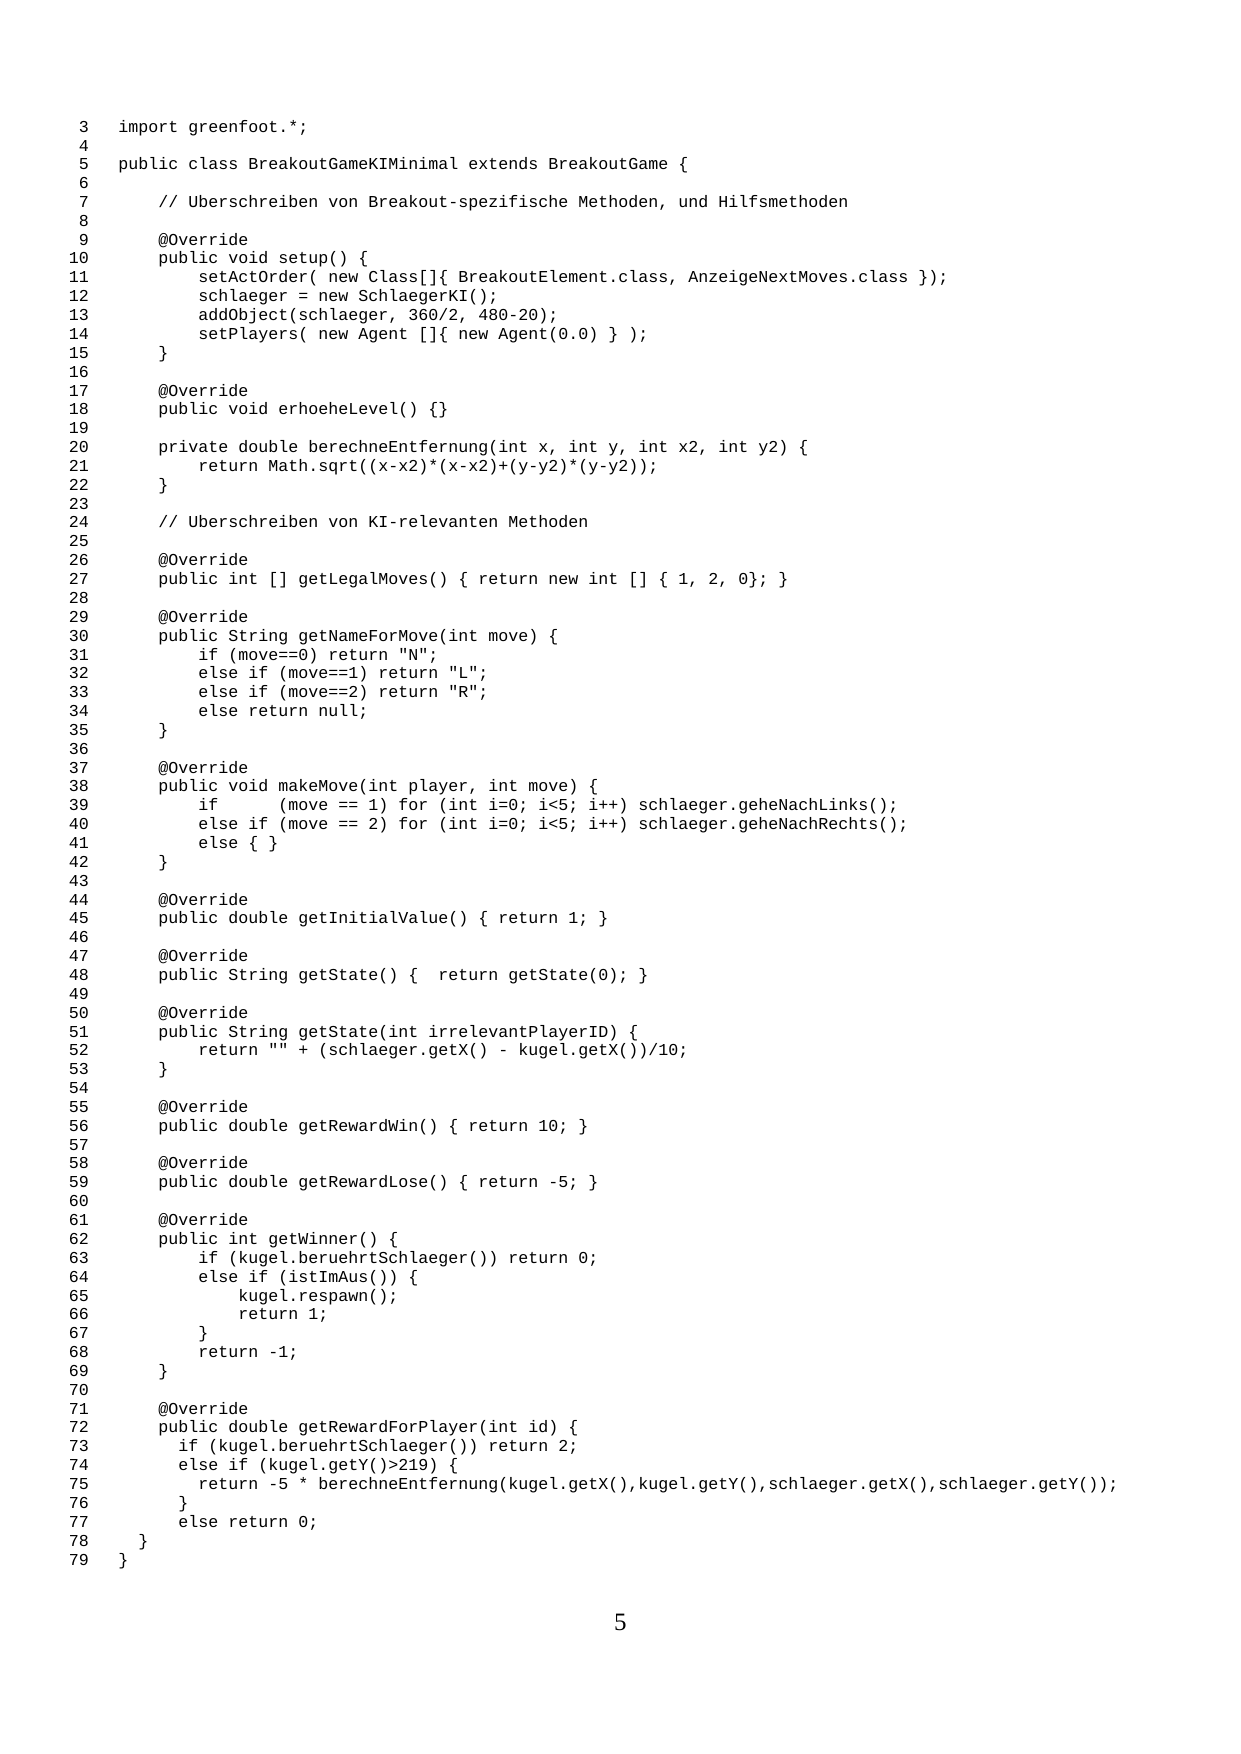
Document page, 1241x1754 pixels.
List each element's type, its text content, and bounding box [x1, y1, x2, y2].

text public double getRewardForPlayer(int id) { [118, 1419, 1122, 1438]
text public int [] getLegalMoves() { return new int [] { 1, 2, 0}; } [118, 571, 1122, 589]
text } [118, 1362, 1122, 1381]
text // Uberschreiben von Breakout-spezifische Methoden, und Hilfsmethoden [118, 193, 1122, 212]
text if (move == 1) for (int i=0; i<5; i++) schlaeger.geheNachLinks(); [118, 797, 1122, 816]
text } [118, 721, 1122, 740]
text public double getRewardLose() { return -5; } [118, 1174, 1122, 1193]
text @Override [118, 382, 1122, 401]
text else if (move==1) return "L"; [118, 665, 1122, 684]
text if (kugel.beruehrtSchlaeger()) return 2; [118, 1438, 1122, 1457]
text schlaeger = new SchlaegerKI(); [118, 288, 1122, 307]
text setActOrder( new Class[]{ BreakoutElement.class, AnzeigeNextMoves.class }); [118, 269, 1122, 288]
text public void setup() { [118, 250, 1122, 269]
text else if (kugel.getY()>219) { [118, 1457, 1122, 1476]
text if (move==0) return "N"; [118, 646, 1122, 665]
text else { } [118, 834, 1122, 853]
text else if (move == 2) for (int i=0; i<5; i++) schlaeger.geheNachRechts(); [118, 816, 1122, 834]
text return Math.sqrt((x-x2)*(x-x2)+(y-y2)*(y-y2)); [118, 457, 1122, 476]
text } [118, 476, 1122, 495]
text private double berechneEntfernung(int x, int y, int x2, int y2) { [118, 439, 1122, 457]
text public void makeMove(int player, int move) { [118, 778, 1122, 797]
text public class BreakoutGameKIMinimal extends BreakoutGame { [118, 156, 1122, 175]
text } [118, 344, 1122, 363]
text if (kugel.beruehrtSchlaeger()) return 0; [118, 1249, 1122, 1268]
text setPlayers( new Agent []{ new Agent(0.0) } ); [118, 326, 1122, 344]
text @Override [118, 1400, 1122, 1419]
text else if (istImAus()) { [118, 1268, 1122, 1287]
text kugel.respawn(); [118, 1287, 1122, 1306]
text public String getState() { return getState(0); } [118, 967, 1122, 985]
text @Override [118, 948, 1122, 967]
text } [118, 853, 1122, 872]
text @Override [118, 1098, 1122, 1117]
text @Override [118, 608, 1122, 627]
text @Override [118, 891, 1122, 910]
text public int getWinner() { [118, 1231, 1122, 1249]
text import greenfoot.*; [118, 118, 1122, 137]
text } [118, 1061, 1122, 1080]
text } [118, 1325, 1122, 1344]
text @Override [118, 759, 1122, 778]
text public String getState(int irrelevantPlayerID) { [118, 1023, 1122, 1042]
text else return null; [118, 703, 1122, 721]
text else return 0; [118, 1513, 1122, 1532]
text addObject(schlaeger, 360/2, 480-20); [118, 307, 1122, 326]
text public String getNameForMove(int move) { [118, 627, 1122, 646]
text @Override [118, 552, 1122, 571]
text return -1; [118, 1344, 1122, 1362]
text return 1; [118, 1306, 1122, 1325]
text @Override [118, 1212, 1122, 1231]
text } [118, 1532, 1122, 1551]
text return -5 * berechneEntfernung(kugel.getX(),kugel.getY(),schlaeger.getX(),schlaeger.getY()); [118, 1476, 1122, 1494]
text } [118, 1551, 1122, 1570]
text public double getRewardWin() { return 10; } [118, 1117, 1122, 1136]
text @Override [118, 1155, 1122, 1174]
text @Override [118, 231, 1122, 250]
text @Override [118, 1004, 1122, 1023]
text public double getInitialValue() { return 1; } [118, 910, 1122, 929]
text // Uberschreiben von KI-relevanten Methoden [118, 514, 1122, 533]
text return "" + (schlaeger.getX() - kugel.getX())/10; [118, 1042, 1122, 1061]
text public void erhoeheLevel() {} [118, 401, 1122, 420]
text } [118, 1494, 1122, 1513]
text else if (move==2) return "R"; [118, 684, 1122, 703]
